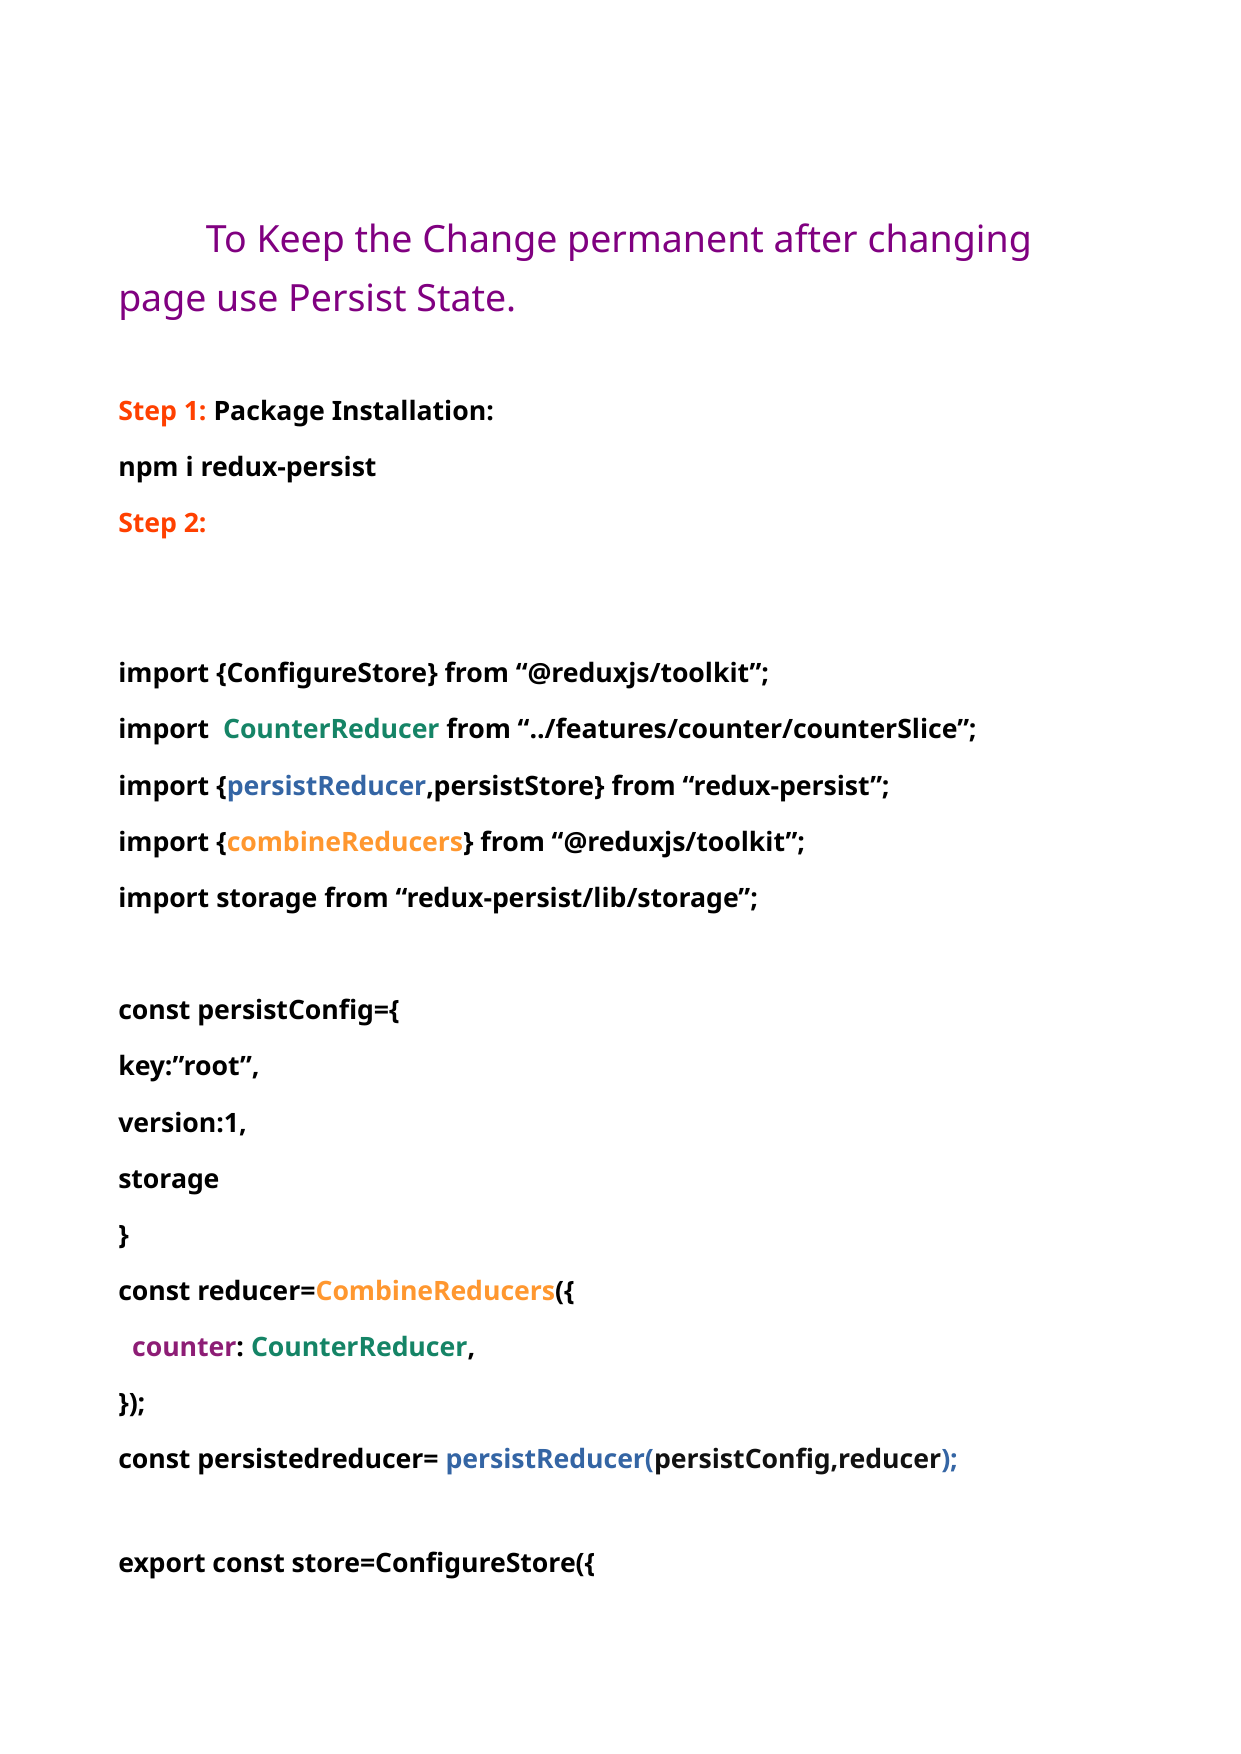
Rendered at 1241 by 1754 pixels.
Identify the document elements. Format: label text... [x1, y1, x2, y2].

text const reducer=CombineReducers({ [118, 1272, 1122, 1308]
text version:1, [118, 1103, 1122, 1140]
text Step 1: Package Installation: [118, 392, 1122, 428]
text storage [118, 1160, 1122, 1196]
text import {combineReducers} from “@reduxjs/toolkit”; [118, 823, 1122, 859]
text npm i redux-persist [118, 448, 1122, 484]
text }); [118, 1384, 1122, 1420]
text import storage from “redux-persist/lib/storage”; [118, 879, 1122, 915]
text key:”root”, [118, 1047, 1122, 1083]
text Step 2: [118, 504, 1122, 540]
text To Keep the Change permanent after changing page use Persist State. [118, 212, 1122, 322]
text export const store=ConfigureStore({ [118, 1544, 1122, 1580]
text import {ConfigureStore} from “@reduxjs/toolkit”; [118, 654, 1122, 691]
text counter: CounterReducer, [118, 1328, 1122, 1364]
text } [118, 1216, 1122, 1252]
text import CounterReducer from “../features/counter/counterSlice”; [118, 711, 1122, 747]
text const persistConfig={ [118, 991, 1122, 1027]
text import {persistReducer,persistStore} from “redux-persist”; [118, 767, 1122, 803]
text const persistedreducer= persistReducer(persistConfig,reducer); [118, 1440, 1122, 1477]
